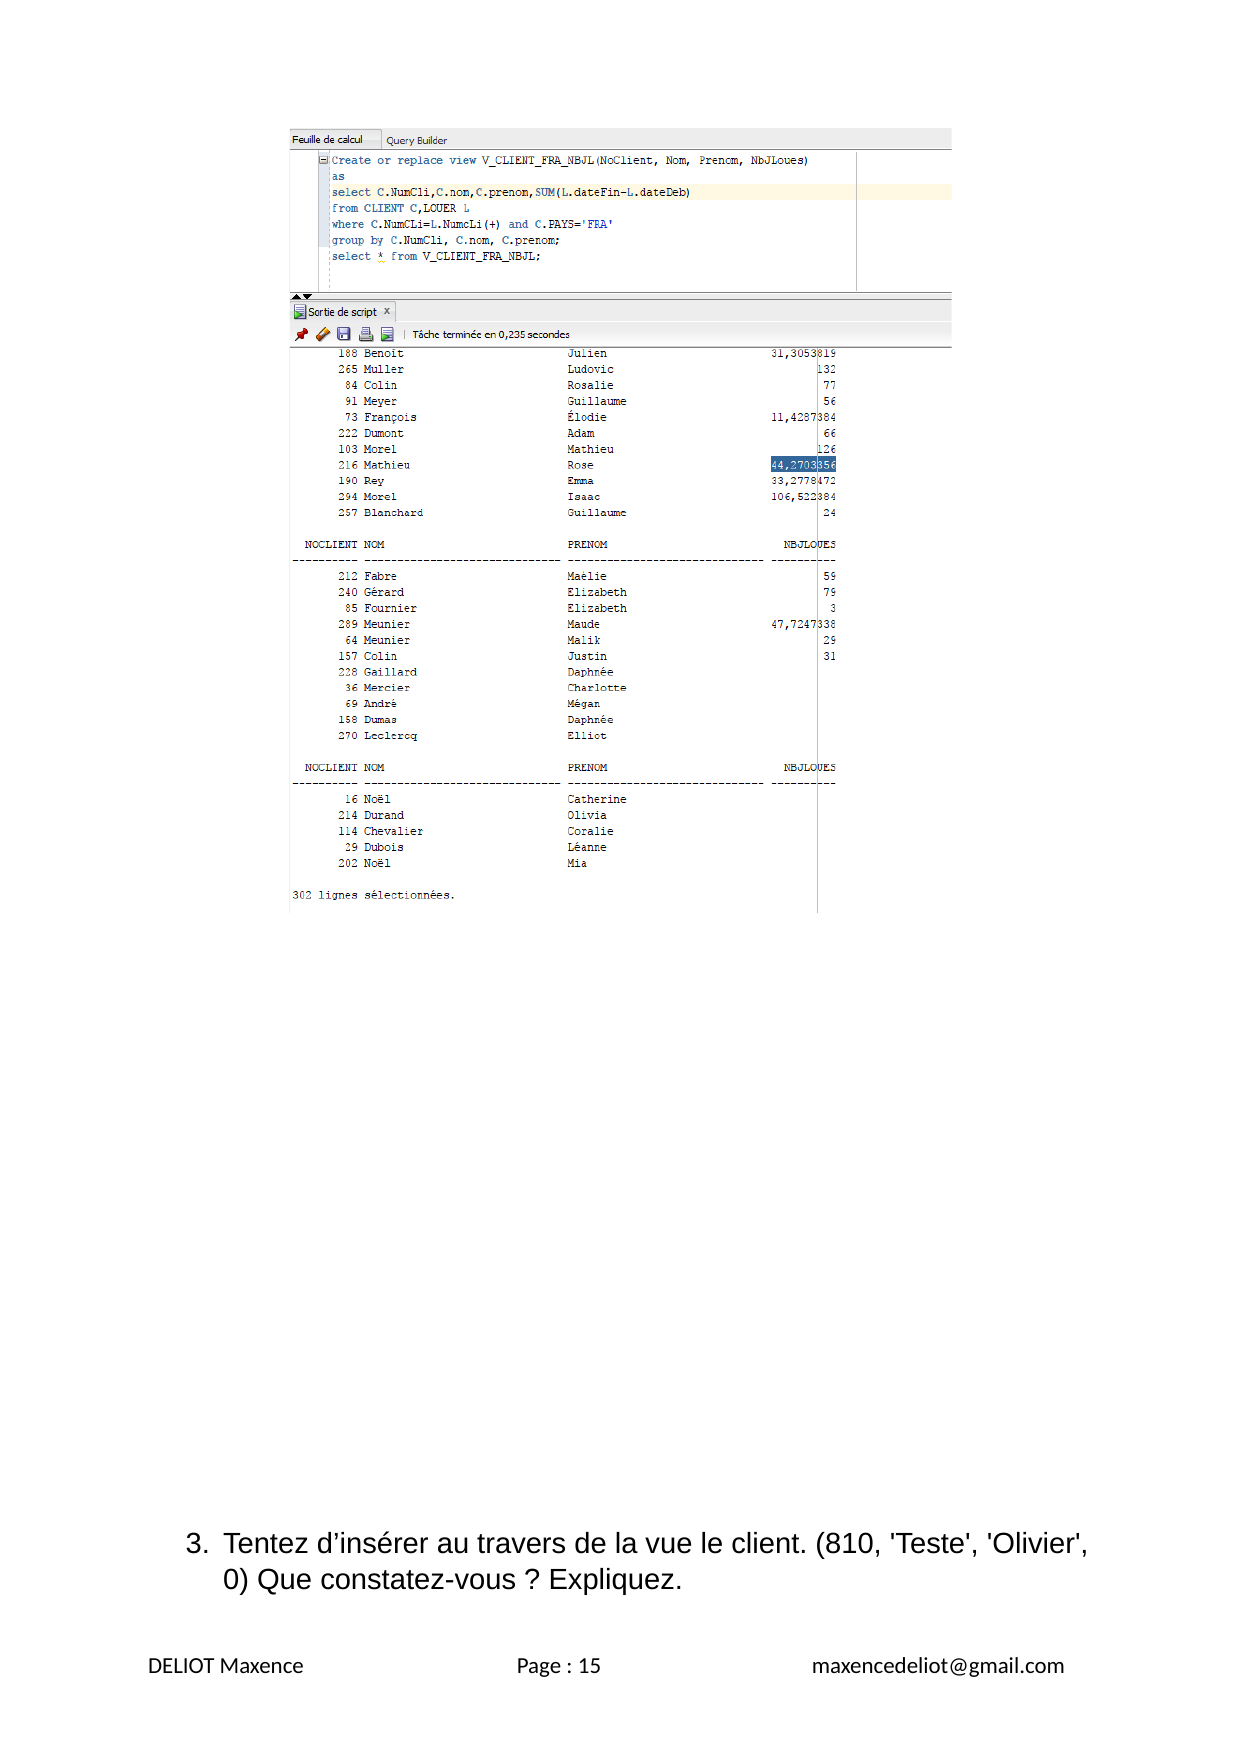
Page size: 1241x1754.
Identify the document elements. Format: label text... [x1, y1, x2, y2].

picture [289, 128, 952, 913]
subtitle Tentez d’insérer au travers de la vue le client. (810, 'Teste', 'Olivier', 0) Que constatez-vous ? Expliquez. [185, 1526, 1093, 1596]
